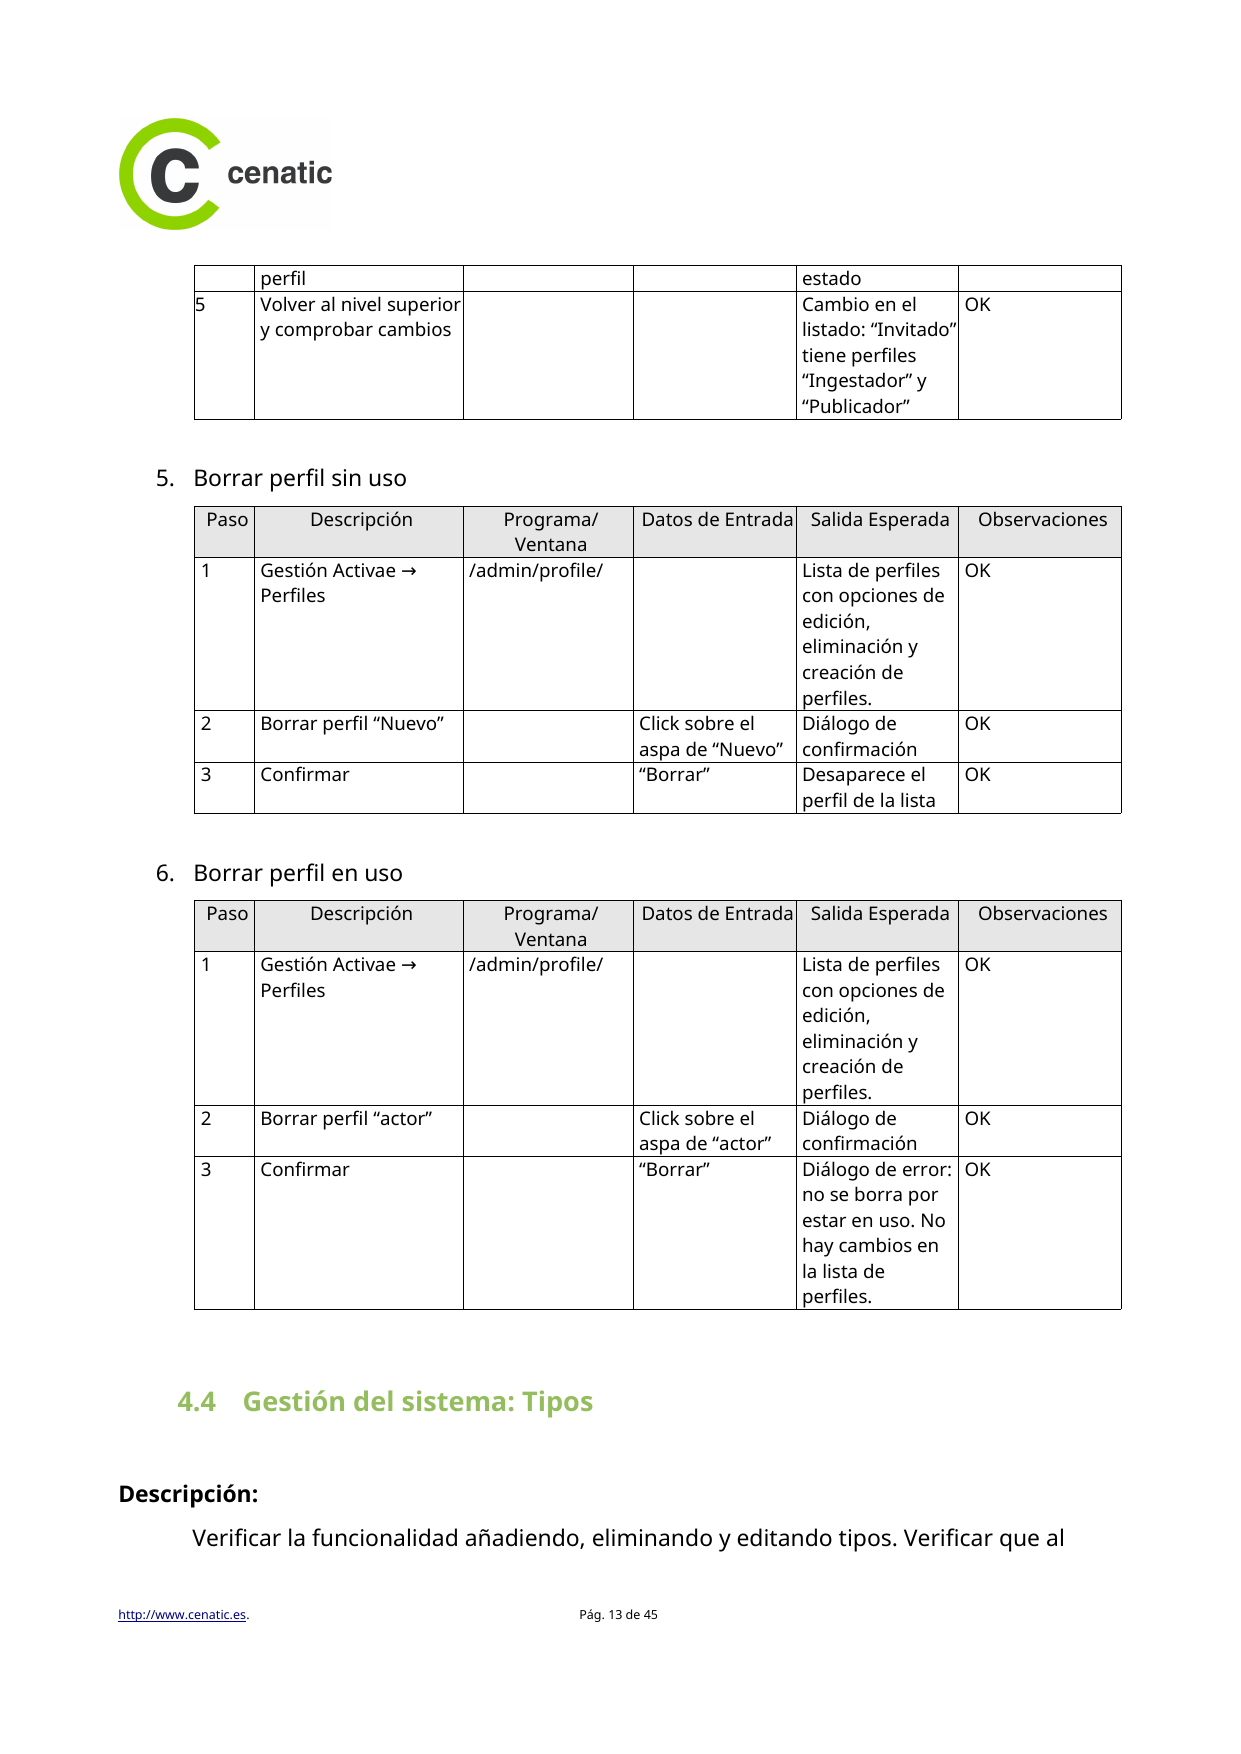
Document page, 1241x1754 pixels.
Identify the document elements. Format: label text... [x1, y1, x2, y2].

table_cell 1 [195, 558, 254, 710]
table_cell [959, 266, 1121, 291]
table_cell Diálogo de confirmación [797, 1106, 958, 1156]
table_cell [464, 266, 633, 291]
table_header Programa/Ventana [464, 901, 633, 951]
table_cell [634, 292, 796, 418]
table_cell [464, 1157, 633, 1309]
text Descripción: [118, 1478, 1122, 1509]
table_cell OK [959, 1157, 1121, 1309]
text Verificar la funcionalidad añadiendo, eliminando y editando tipos. Verificar que al [192, 1522, 1122, 1553]
list Borrar perfil en uso [156, 857, 1122, 888]
table_cell Lista de perfiles con opciones de edición, eliminación y creación de perfiles. [797, 952, 958, 1105]
table_cell Volver al nivel superior y comprobar cambios [255, 292, 463, 418]
table_header Salida Esperada [797, 901, 958, 951]
table_cell [464, 292, 633, 418]
table_cell perfil [255, 266, 463, 291]
table_cell 5 [195, 292, 254, 418]
table_cell Click sobre el aspa de “actor” [634, 1106, 796, 1156]
table_cell Click sobre el aspa de “Nuevo” [634, 711, 796, 762]
table_header Programa/Ventana [464, 507, 633, 557]
table_header Observaciones [959, 901, 1121, 951]
table_cell [195, 266, 254, 291]
table_header Paso [195, 901, 254, 951]
table_cell Diálogo de confirmación [797, 711, 958, 762]
table_cell OK [959, 292, 1121, 418]
table_header Paso [195, 507, 254, 557]
table_cell 1 [195, 952, 254, 1105]
table_cell OK [959, 711, 1121, 762]
table_cell OK [959, 952, 1121, 1105]
table_header Observaciones [959, 507, 1121, 557]
table_cell Gestión Activae → Perfiles [255, 558, 463, 710]
table_cell Cambio en el listado: “Invitado” tiene perfiles “Ingestador” y “Publicador” [797, 292, 958, 418]
table_cell Borrar perfil “actor” [255, 1106, 463, 1156]
table_cell /admin/profile/ [464, 558, 633, 710]
table_cell OK [959, 558, 1121, 710]
picture [119, 118, 332, 230]
table_cell Desaparece el perfil de la lista [797, 763, 958, 813]
table_cell /admin/profile/ [464, 952, 633, 1105]
subtitle Gestión del sistema: Tipos [118, 1382, 1122, 1419]
table_cell [634, 952, 796, 1105]
table_cell Confirmar [255, 1157, 463, 1309]
table_cell [464, 763, 633, 813]
table_cell OK [959, 763, 1121, 813]
table_header Descripción [255, 507, 463, 557]
table_cell 3 [195, 1157, 254, 1309]
table_cell “Borrar” [634, 1157, 796, 1309]
table_cell 2 [195, 711, 254, 762]
table_header Datos de Entrada [634, 507, 796, 557]
table_cell Diálogo de error: no se borra por estar en uso. No hay cambios en la lista de perfiles. [797, 1157, 958, 1309]
table_cell Gestión Activae → Perfiles [255, 952, 463, 1105]
list Borrar perfil sin uso [156, 462, 1122, 493]
table_cell 3 [195, 763, 254, 813]
table_header Salida Esperada [797, 507, 958, 557]
table_header Datos de Entrada [634, 901, 796, 951]
table_cell OK [959, 1106, 1121, 1156]
table_header Descripción [255, 901, 463, 951]
table_cell [634, 266, 796, 291]
table_cell [634, 558, 796, 710]
table_cell [464, 1106, 633, 1156]
table_cell Lista de perfiles con opciones de edición, eliminación y creación de perfiles. [797, 558, 958, 710]
table_cell [464, 711, 633, 762]
table_cell estado [797, 266, 958, 291]
table_cell Borrar perfil “Nuevo” [255, 711, 463, 762]
table_cell Confirmar [255, 763, 463, 813]
table_cell “Borrar” [634, 763, 796, 813]
table_cell 2 [195, 1106, 254, 1156]
